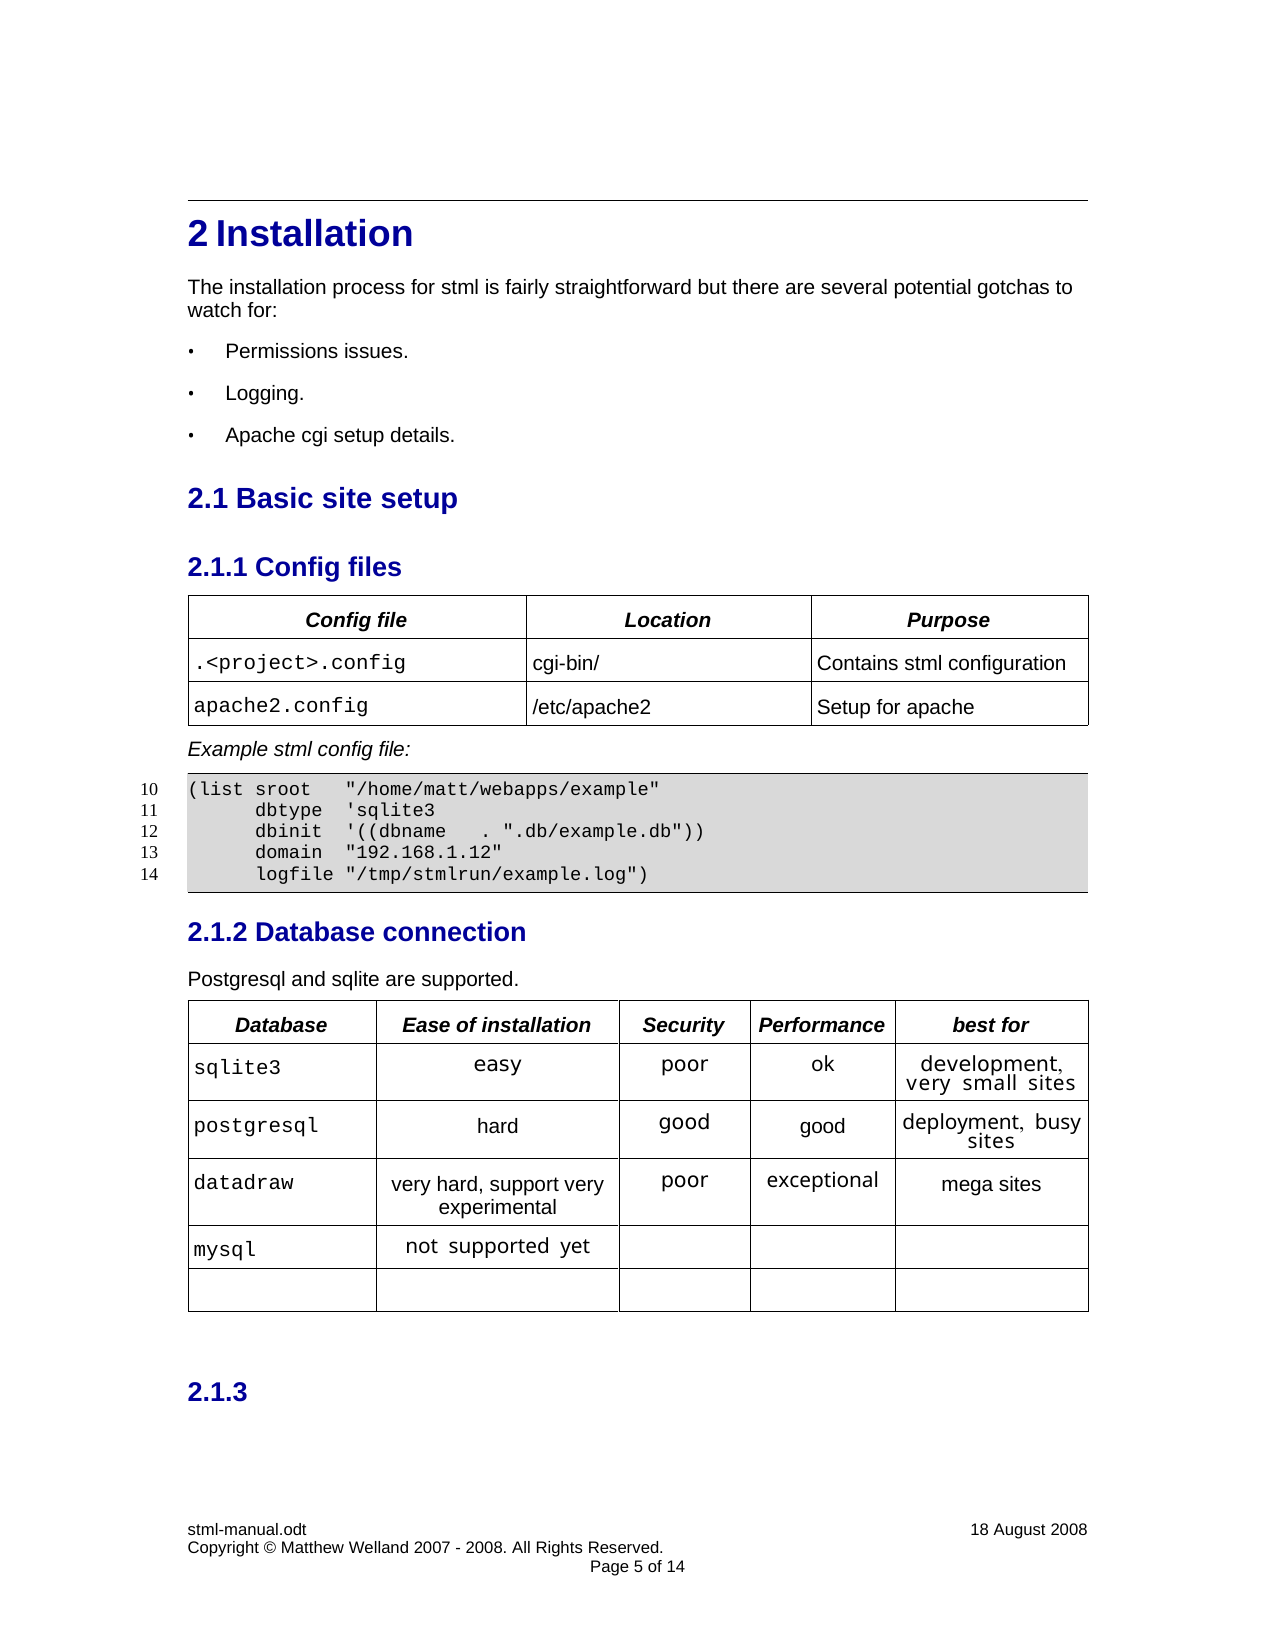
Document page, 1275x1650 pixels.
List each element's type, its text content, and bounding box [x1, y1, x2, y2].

table_cell easy [377, 1044, 618, 1100]
table_cell [896, 1269, 1088, 1311]
text dbinit '((dbname . ".db/example.db")) [187, 822, 1088, 843]
table_cell mega sites [896, 1159, 1088, 1225]
table_cell Contains stml configuration [812, 639, 1088, 681]
table_cell .<project>.config [189, 639, 526, 681]
table_cell [751, 1226, 895, 1268]
table_header Config file [189, 596, 526, 638]
table_cell apache2.config [189, 682, 526, 725]
list Permissions issues. [187, 338, 1088, 364]
table_cell /etc/apache2 [527, 682, 811, 725]
table_cell development, very small sites [896, 1044, 1088, 1100]
table_cell datadraw [189, 1159, 376, 1225]
table_cell [189, 1269, 376, 1311]
text domain "192.168.1.12" [187, 843, 1088, 858]
table_cell ok [751, 1044, 895, 1100]
table_cell exceptional [751, 1159, 895, 1225]
table_cell [620, 1269, 750, 1311]
table_header Location [527, 596, 811, 638]
table_cell Setup for apache [812, 682, 1088, 725]
table_cell [377, 1269, 618, 1311]
table_header Performance [751, 1001, 895, 1043]
text logfile "/tmp/stmlrun/example.log") [187, 858, 1088, 892]
subtitle Basic site setup [187, 482, 1088, 514]
table_header best for [896, 1001, 1088, 1043]
table_header Security [620, 1001, 750, 1043]
subtitle Config files [187, 552, 1088, 582]
table_cell cgi-bin/ [527, 639, 811, 681]
text The installation process for stml is fairly straightforward but there are several potential gotchas to watch for: [187, 275, 1088, 322]
text Example stml config file: [187, 737, 1013, 761]
table_header Database [189, 1001, 376, 1043]
table_cell not supported yet [377, 1226, 618, 1268]
table_cell postgresql [189, 1101, 376, 1158]
table_cell sqlite3 [189, 1044, 376, 1100]
table_cell [751, 1269, 895, 1311]
text (list sroot "/home/matt/webapps/example" [187, 774, 1088, 801]
table_header Purpose [812, 596, 1088, 638]
table_cell poor [620, 1044, 750, 1100]
table_cell [620, 1226, 750, 1268]
subtitle Installation [187, 201, 1088, 254]
table_cell good [620, 1101, 750, 1158]
table_cell deployment, busy sites [896, 1101, 1088, 1158]
list Logging. [187, 381, 1088, 406]
table_header Ease of installation [377, 1001, 618, 1043]
subtitle Database connection [187, 917, 1088, 947]
table_cell good [751, 1101, 895, 1158]
table_cell mysql [189, 1226, 376, 1268]
text dbtype 'sqlite3 [187, 801, 1088, 822]
table_cell very hard, support very experimental [377, 1159, 618, 1225]
table_cell poor [620, 1159, 750, 1225]
table_cell hard [377, 1101, 618, 1158]
list Apache cgi setup details. [187, 423, 1088, 448]
table_cell [896, 1226, 1088, 1268]
text Postgresql and sqlite are supported. [187, 968, 1088, 991]
